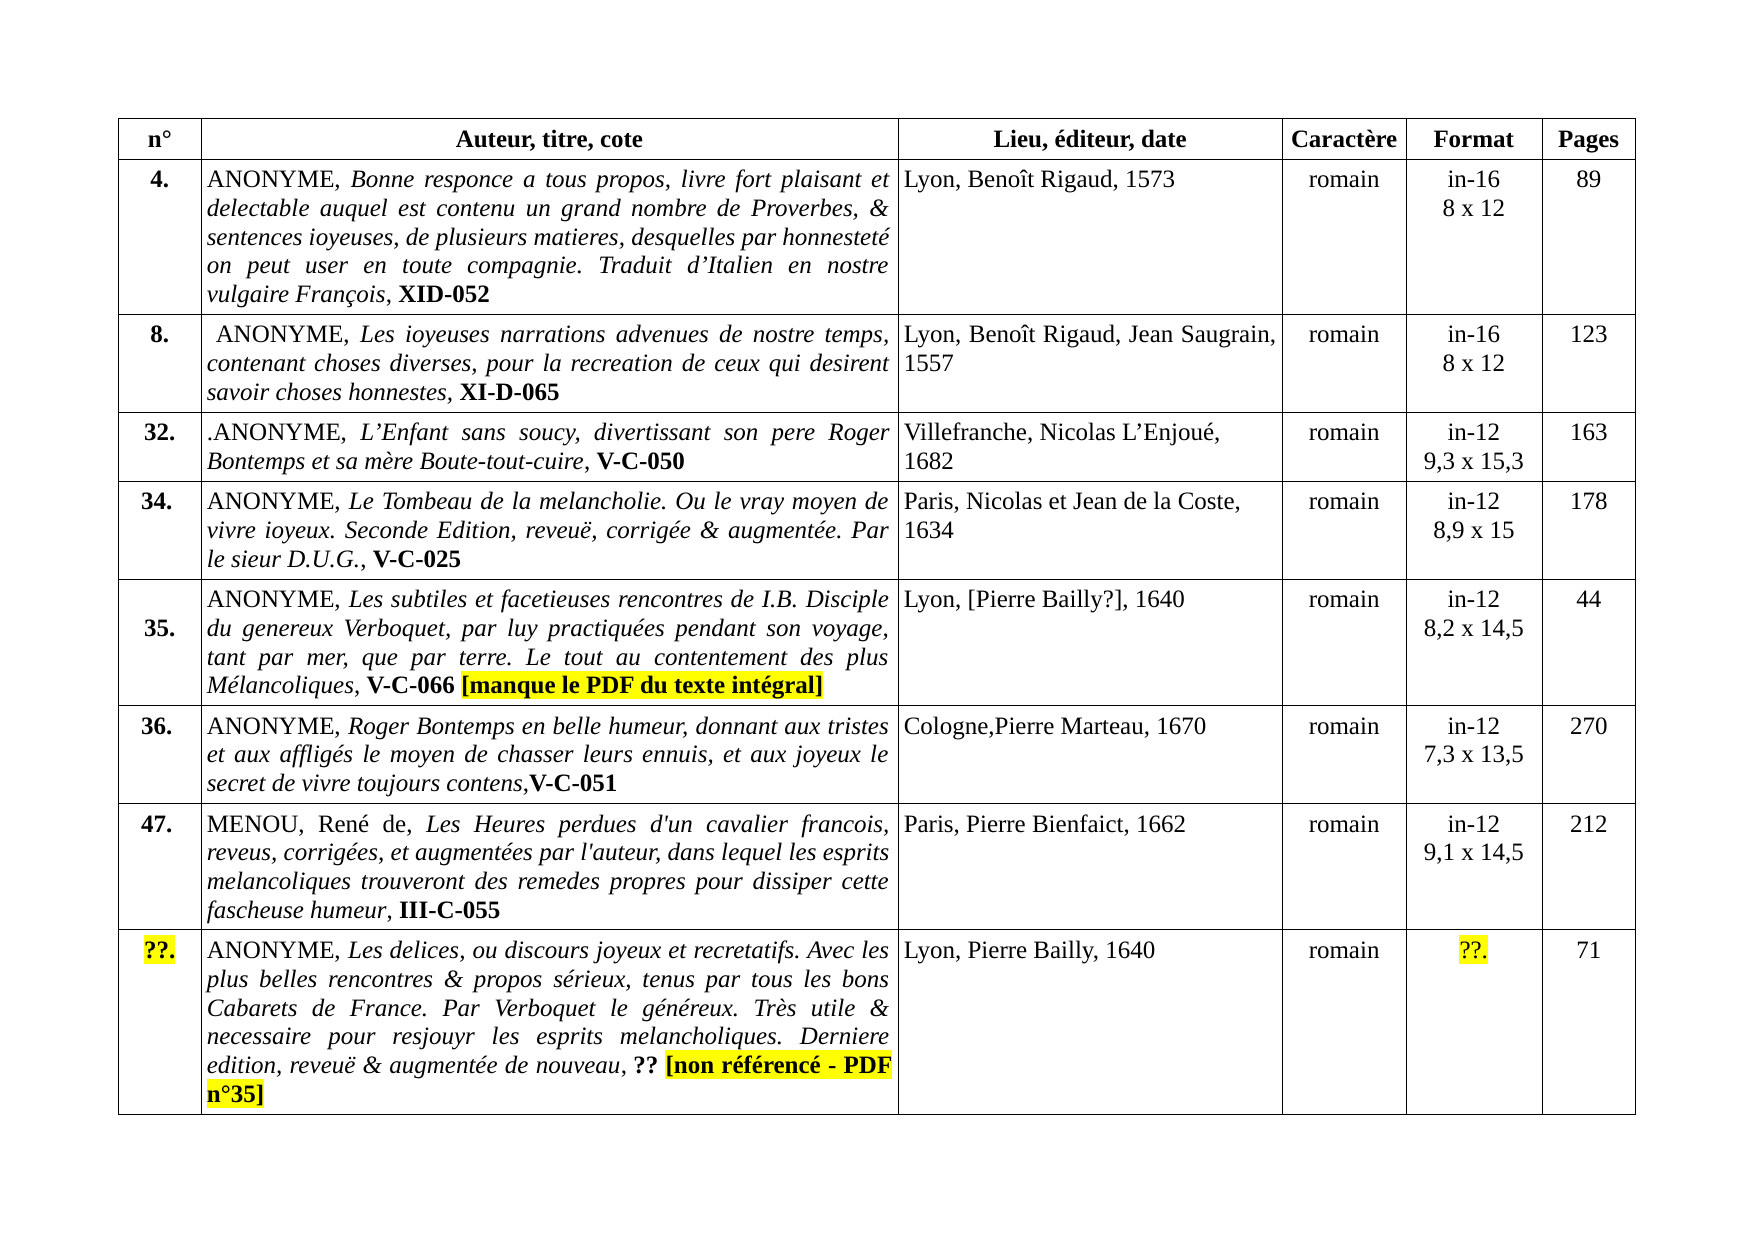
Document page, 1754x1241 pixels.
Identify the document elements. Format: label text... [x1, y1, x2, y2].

table_cell 270 [1543, 706, 1635, 803]
table_header Pages [1543, 119, 1635, 158]
table_cell ANONYME, Les ioyeuses narrations advenues de nostre temps, contenant choses diverses, pour la recreation de ceux qui desirent savoir choses honnestes, XI-D-065 [202, 315, 898, 412]
table_header Format [1407, 119, 1542, 158]
table_cell 4. [119, 160, 201, 314]
table_cell Paris, Nicolas et Jean de la Coste, 1634 [899, 482, 1282, 578]
table_cell 8. [119, 315, 201, 412]
table_cell 32. [119, 413, 201, 481]
table_cell ANONYME, Les delices, ou discours joyeux et recretatifs. Avec les plus belles rencontres & propos sérieux, tenus par tous les bons Cabarets de France. Par Verboquet le généreux. Très utile & necessaire pour resjouyr les esprits melancholiques. Derniere edition, reveuë & augmentée de nouveau, ?? [non référencé - PDF n°35] [202, 930, 898, 1113]
table_cell 47. [119, 804, 201, 929]
table_cell 163 [1543, 413, 1635, 481]
table_cell romain [1283, 160, 1406, 314]
table_cell in-12 9,3 x 15,3 [1407, 413, 1542, 481]
table_cell romain [1283, 482, 1406, 578]
table_cell romain [1283, 580, 1406, 705]
table_cell 123 [1543, 315, 1635, 412]
table_cell 44 [1543, 580, 1635, 705]
table_cell romain [1283, 706, 1406, 803]
table_cell 212 [1543, 804, 1635, 929]
table_cell in-12 7,3 x 13,5 [1407, 706, 1542, 803]
table_cell 35. [119, 580, 201, 705]
table_cell in-12 9,1 x 14,5 [1407, 804, 1542, 929]
table_cell in-12 8,9 x 15 [1407, 482, 1542, 578]
table_cell ANONYME, Roger Bontemps en belle humeur, donnant aux tristes et aux affligés le moyen de chasser leurs ennuis, et aux joyeux le secret de vivre toujours contens,V-C-051 [202, 706, 898, 803]
table_cell Lyon, [Pierre Bailly?], 1640 [899, 580, 1282, 705]
table_cell 89 [1543, 160, 1635, 314]
table_cell romain [1283, 413, 1406, 481]
table_cell Villefranche, Nicolas L’Enjoué, 1682 [899, 413, 1282, 481]
table_cell in-12 8,2 x 14,5 [1407, 580, 1542, 705]
table_header Caractère [1283, 119, 1406, 158]
table_cell romain [1283, 804, 1406, 929]
table_cell 34. [119, 482, 201, 578]
table_cell romain [1283, 315, 1406, 412]
table_cell ANONYME, Le Tombeau de la melancholie. Ou le vray moyen de vivre ioyeux. Seconde Edition, reveuë, corrigée & augmentée. Par le sieur D.U.G., V-C-025 [202, 482, 898, 578]
table_cell 71 [1543, 930, 1635, 1113]
table_cell ??. [119, 930, 201, 1113]
table_cell 178 [1543, 482, 1635, 578]
table_cell in-16 8 x 12 [1407, 315, 1542, 412]
table_cell in-16 8 x 12 [1407, 160, 1542, 314]
table_header Lieu, éditeur, date [899, 119, 1282, 158]
table_cell ??. [1407, 930, 1542, 1113]
table_cell Cologne,Pierre Marteau, 1670 [899, 706, 1282, 803]
table_cell Lyon, Benoît Rigaud, 1573 [899, 160, 1282, 314]
table_cell ANONYME, Les subtiles et facetieuses rencontres de I.B. Disciple du genereux Verboquet, par luy practiquées pendant son voyage, tant par mer, que par terre. Le tout au contentement des plus Mélancoliques, V-C-066 [manque le PDF du texte intégral] [202, 580, 898, 705]
table_cell Paris, Pierre Bienfaict, 1662 [899, 804, 1282, 929]
table_header n° [119, 119, 201, 158]
table_cell MENOU, René de, Les Heures perdues d'un cavalier francois, reveus, corrigées, et augmentées par l'auteur, dans lequel les esprits melancoliques trouveront des remedes propres pour dissiper cette fascheuse humeur, III-C-055 [202, 804, 898, 929]
table_cell 36. [119, 706, 201, 803]
table_header Auteur, titre, cote [202, 119, 898, 158]
table_cell Lyon, Pierre Bailly, 1640 [899, 930, 1282, 1113]
table_cell romain [1283, 930, 1406, 1113]
table_cell Lyon, Benoît Rigaud, Jean Saugrain, 1557 [899, 315, 1282, 412]
table_cell .ANONYME, L’Enfant sans soucy, divertissant son pere Roger Bontemps et sa mère Boute-tout-cuire, V-C-050 [202, 413, 898, 481]
table_cell ANONYME, Bonne responce a tous propos, livre fort plaisant et delectable auquel est contenu un grand nombre de Proverbes, & sentences ioyeuses, de plusieurs matieres, desquelles par honnesteté on peut user en toute compagnie. Traduit d’Italien en nostre vulgaire François, XID-052 [202, 160, 898, 314]
